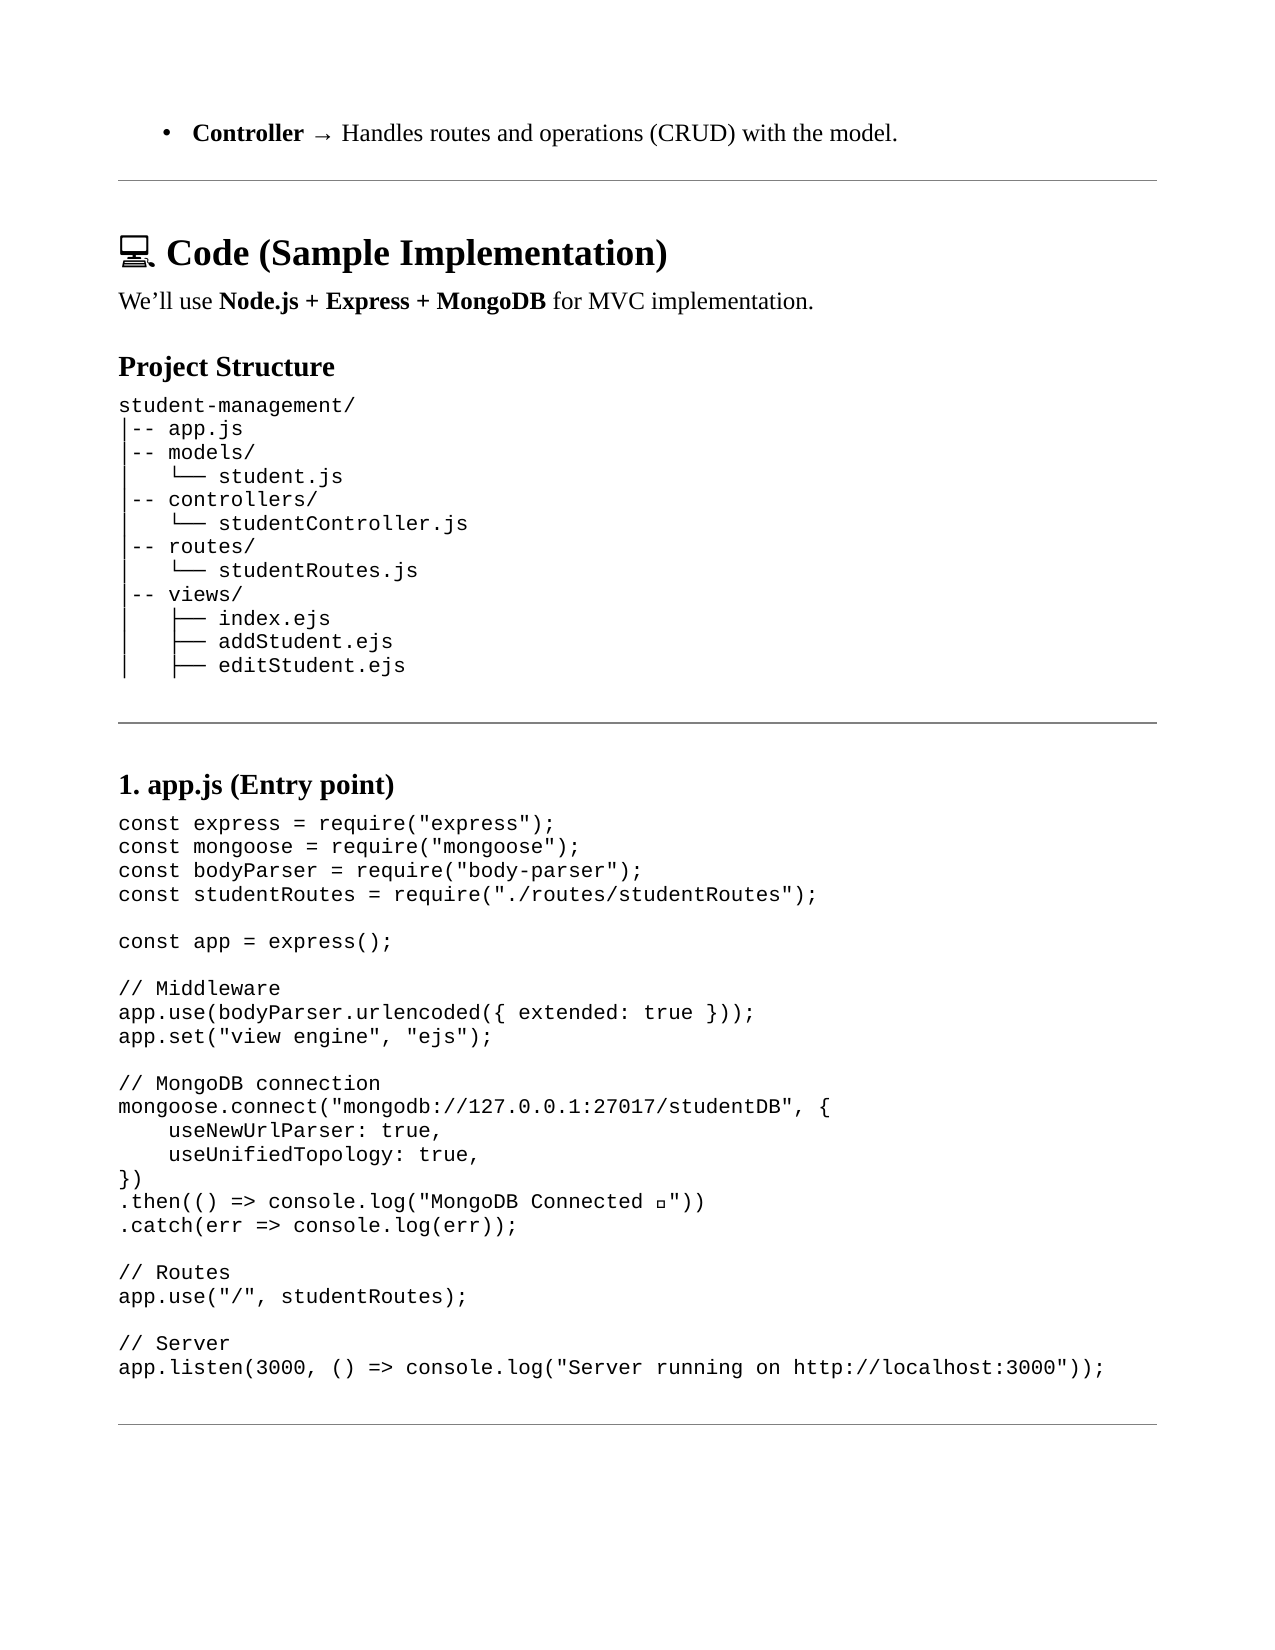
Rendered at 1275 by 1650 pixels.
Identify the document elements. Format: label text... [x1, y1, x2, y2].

text │ ├── editStudent.ejs [125, 655, 174, 678]
text const bodyParser = require("body-parser"); [118, 860, 1157, 884]
text │-- models/ [118, 442, 1157, 466]
text │ ├── editStudent.ejs [175, 655, 1157, 678]
text const express = require("express"); [118, 813, 1157, 836]
text // Routes [118, 1262, 1157, 1286]
text │ ├── addStudent.ejs [118, 631, 1157, 655]
list Controller → Handles routes and operations (CRUD) with the model. [162, 118, 1157, 147]
text const mongoose = require("mongoose"); [118, 836, 1157, 860]
text │-- app.js [118, 418, 1157, 442]
text // MongoDB connection [118, 1073, 1157, 1097]
text │ └── studentController.js [125, 513, 1157, 537]
text We’ll use Node.js + Express + MongoDB for MVC implementation. [118, 286, 1157, 315]
text │-- views/ [125, 584, 1157, 607]
text │ ├── index.ejs [118, 607, 1157, 631]
text app.listen(3000, () => console.log("Server running on http://localhost:3000")); [118, 1357, 1157, 1380]
subtitle 💻 Code (Sample Implementation) [118, 231, 1157, 274]
text app.use(bodyParser.urlencoded({ extended: true })); [118, 1002, 1157, 1026]
text │ └── student.js [125, 466, 1157, 489]
text // Server [118, 1333, 1157, 1357]
text useNewUrlParser: true, [118, 1120, 1157, 1144]
subtitle 1. app.js (Entry point) [118, 767, 1157, 800]
text app.use("/", studentRoutes); [118, 1286, 1157, 1309]
text }) [118, 1167, 1157, 1191]
text app.set("view engine", "ejs"); [118, 1026, 1157, 1049]
text student-management/ [118, 395, 1157, 418]
text │-- controllers/ [118, 489, 1157, 513]
text useUnifiedTopology: true, [118, 1144, 1157, 1167]
text .then(() => console.log("MongoDB Connected ✅")) [118, 1191, 1157, 1215]
subtitle Project Structure [118, 349, 1157, 382]
text mongoose.connect("mongodb://127.0.0.1:27017/studentDB", { [118, 1097, 1157, 1120]
text .catch(err => console.log(err)); [118, 1215, 1157, 1238]
text const app = express(); [118, 931, 1157, 955]
text // Middleware [118, 978, 1157, 1002]
text const studentRoutes = require("./routes/studentRoutes"); [118, 884, 1157, 907]
text │ └── studentRoutes.js [118, 560, 1157, 584]
text │-- routes/ [118, 537, 1157, 560]
